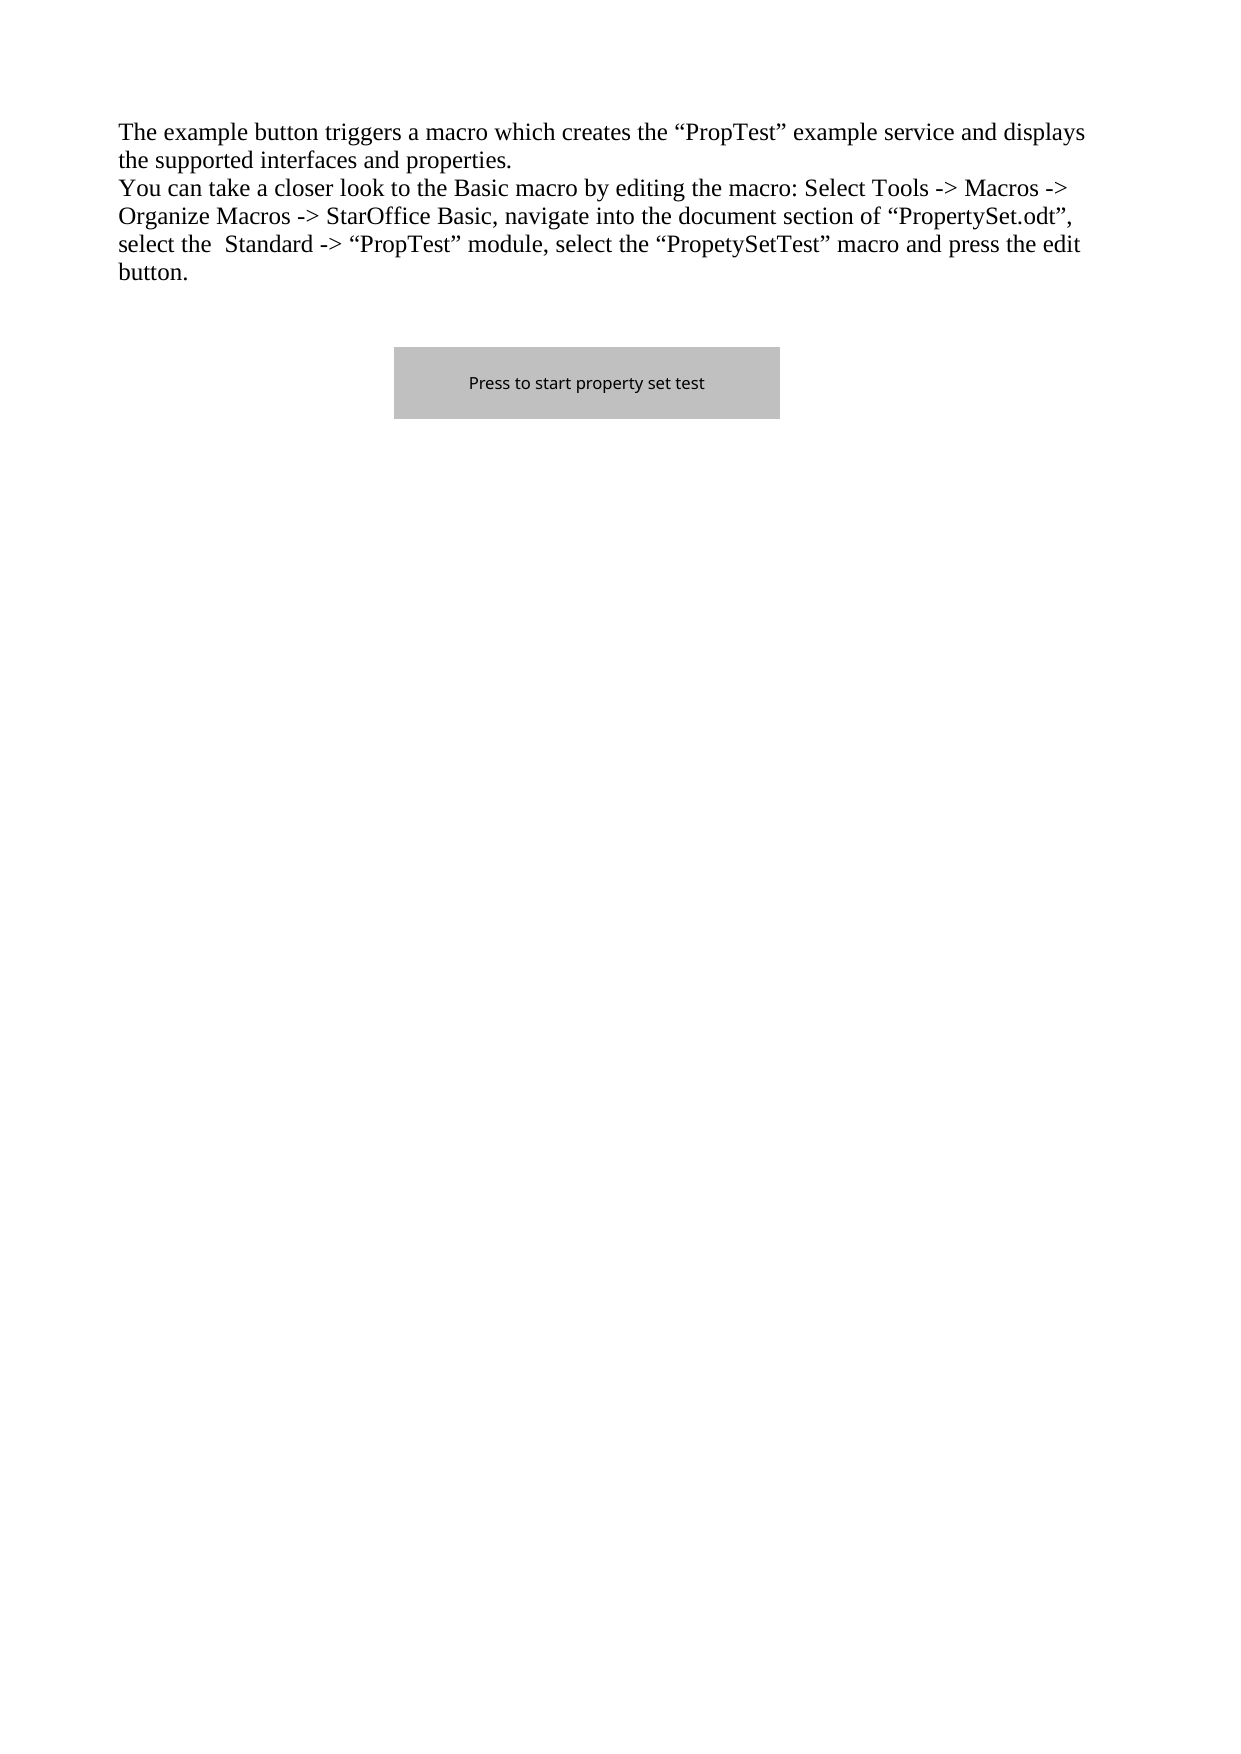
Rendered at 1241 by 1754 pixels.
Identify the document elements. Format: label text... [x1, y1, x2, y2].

text The example button triggers a macro which creates the “PropTest” example service and displays the supported interfaces and properties. [118, 118, 1122, 174]
text You can take a closer look to the Basic macro by editing the macro: Select Tools -> Macros -> Organize Macros -> StarOffice Basic, navigate into the document section of “PropertySet.odt”, select the Standard -> “PropTest” module, select the “PropetySetTest” macro and press the edit button. [118, 174, 1122, 286]
